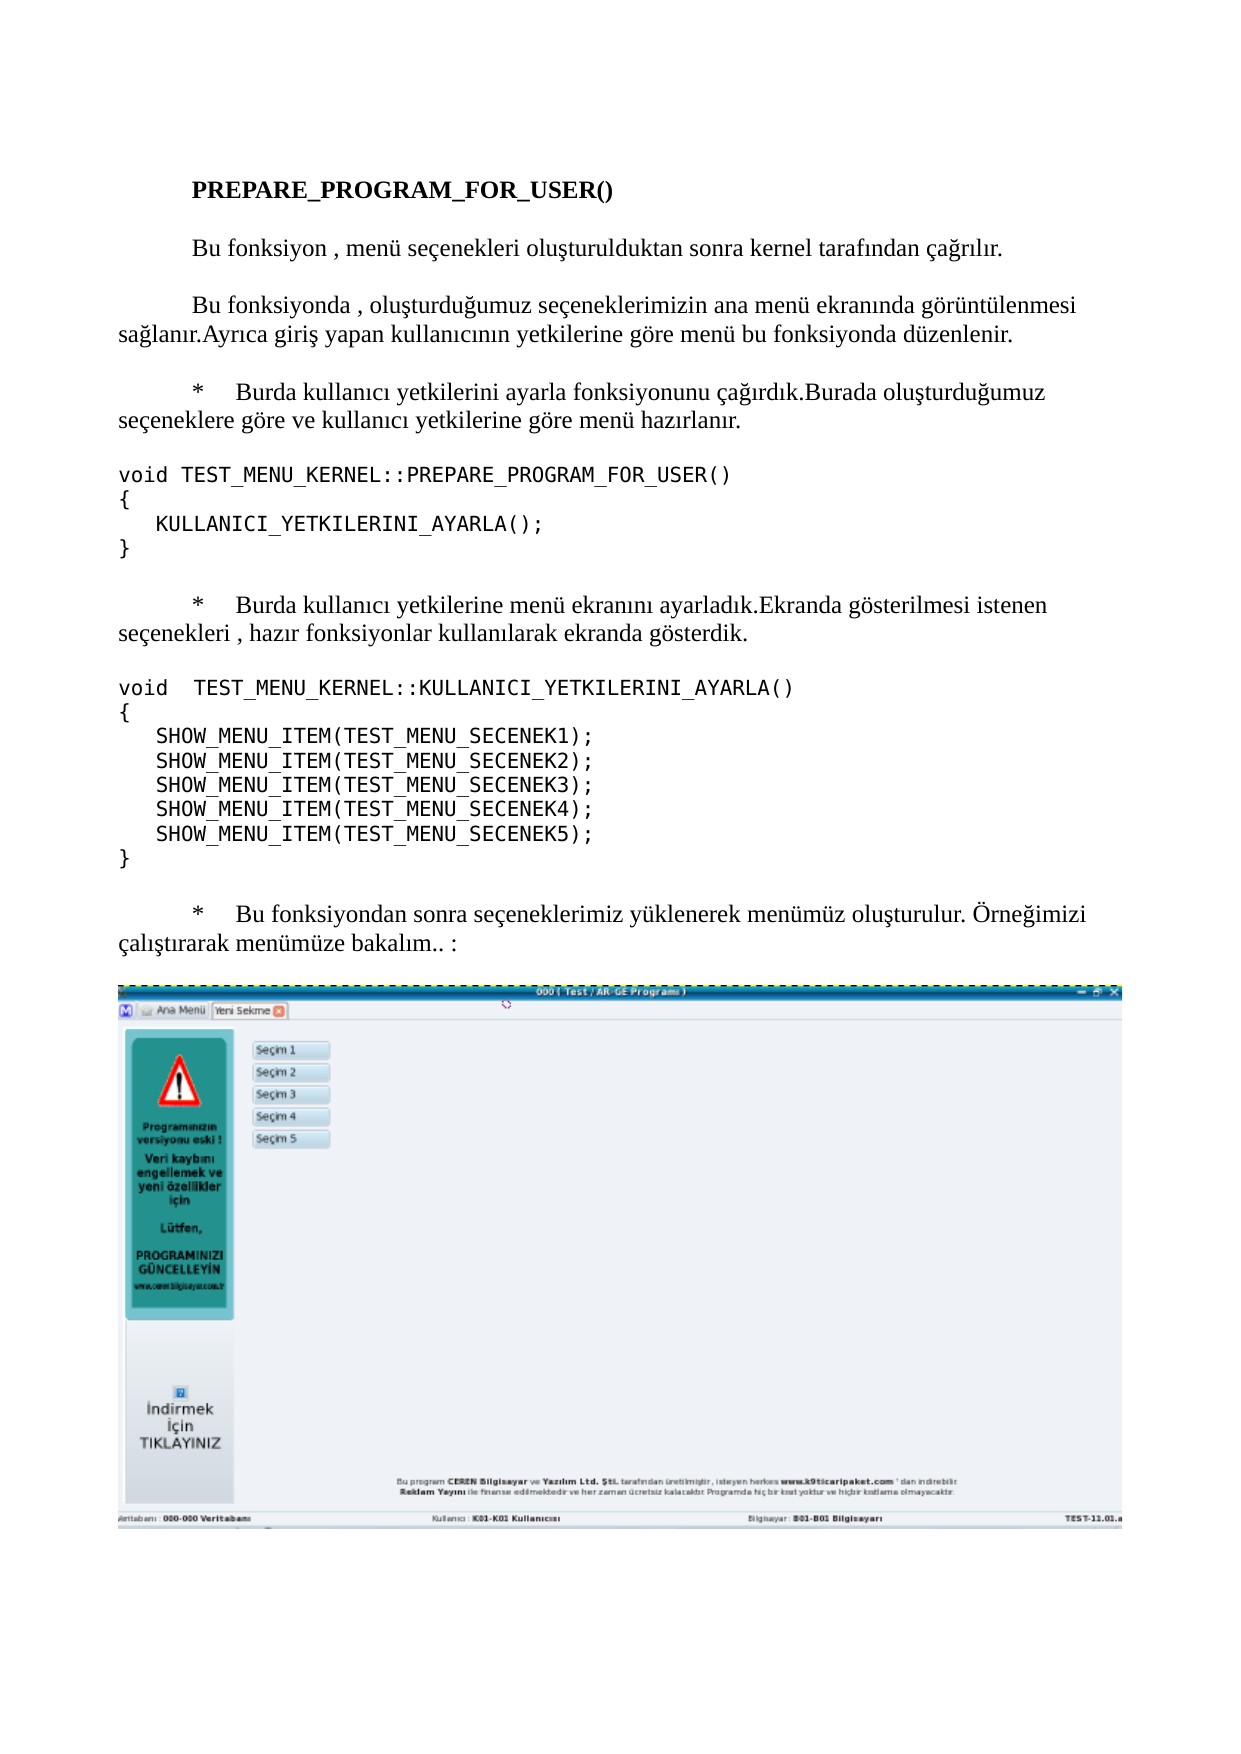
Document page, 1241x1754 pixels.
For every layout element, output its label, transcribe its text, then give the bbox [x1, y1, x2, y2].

text KULLANICI_YETKILERINI_AYARLA(); [118, 512, 1122, 536]
text Bu fonksiyonda , oluşturduğumuz seçeneklerimizin ana menü ekranında görüntülenmesi sağlanır.Ayrıca giriş yapan kullanıcının yetkilerine göre menü bu fonksiyonda düzenlenir. [118, 291, 1122, 348]
text SHOW_MENU_ITEM(TEST_MENU_SECENEK2); [118, 749, 1122, 773]
text PREPARE_PROGRAM_FOR_USER() [118, 176, 1122, 204]
text Bu fonksiyon , menü seçenekleri oluşturulduktan sonra kernel tarafından çağrılır. [118, 233, 1122, 262]
text * Bu fonksiyondan sonra seçeneklerimiz yüklenerek menümüz oluşturulur. Örneğimizi çalıştırarak menümüze bakalım.. : [118, 899, 1122, 957]
text * Burda kullanıcı yetkilerini ayarla fonksiyonunu çağırdık.Burada oluşturduğumuz seçeneklere göre ve kullanıcı yetkilerine göre menü hazırlanır. [118, 377, 1122, 434]
picture [118, 985, 1123, 1529]
text void TEST_MENU_KERNEL::KULLANICI_YETKILERINI_AYARLA() [118, 676, 1122, 700]
text { [118, 487, 1122, 512]
text { [118, 700, 1122, 724]
text void TEST_MENU_KERNEL::PREPARE_PROGRAM_FOR_USER() [118, 463, 1122, 487]
text SHOW_MENU_ITEM(TEST_MENU_SECENEK5); [118, 822, 1122, 846]
text SHOW_MENU_ITEM(TEST_MENU_SECENEK3); [118, 773, 1122, 797]
text * Burda kullanıcı yetkilerine menü ekranını ayarladık.Ekranda gösterilmesi istenen seçenekleri , hazır fonksiyonlar kullanılarak ekranda gösterdik. [118, 590, 1122, 647]
text } [118, 846, 1122, 870]
text SHOW_MENU_ITEM(TEST_MENU_SECENEK1); [118, 724, 1122, 749]
text } [118, 536, 1122, 560]
text SHOW_MENU_ITEM(TEST_MENU_SECENEK4); [118, 797, 1122, 822]
